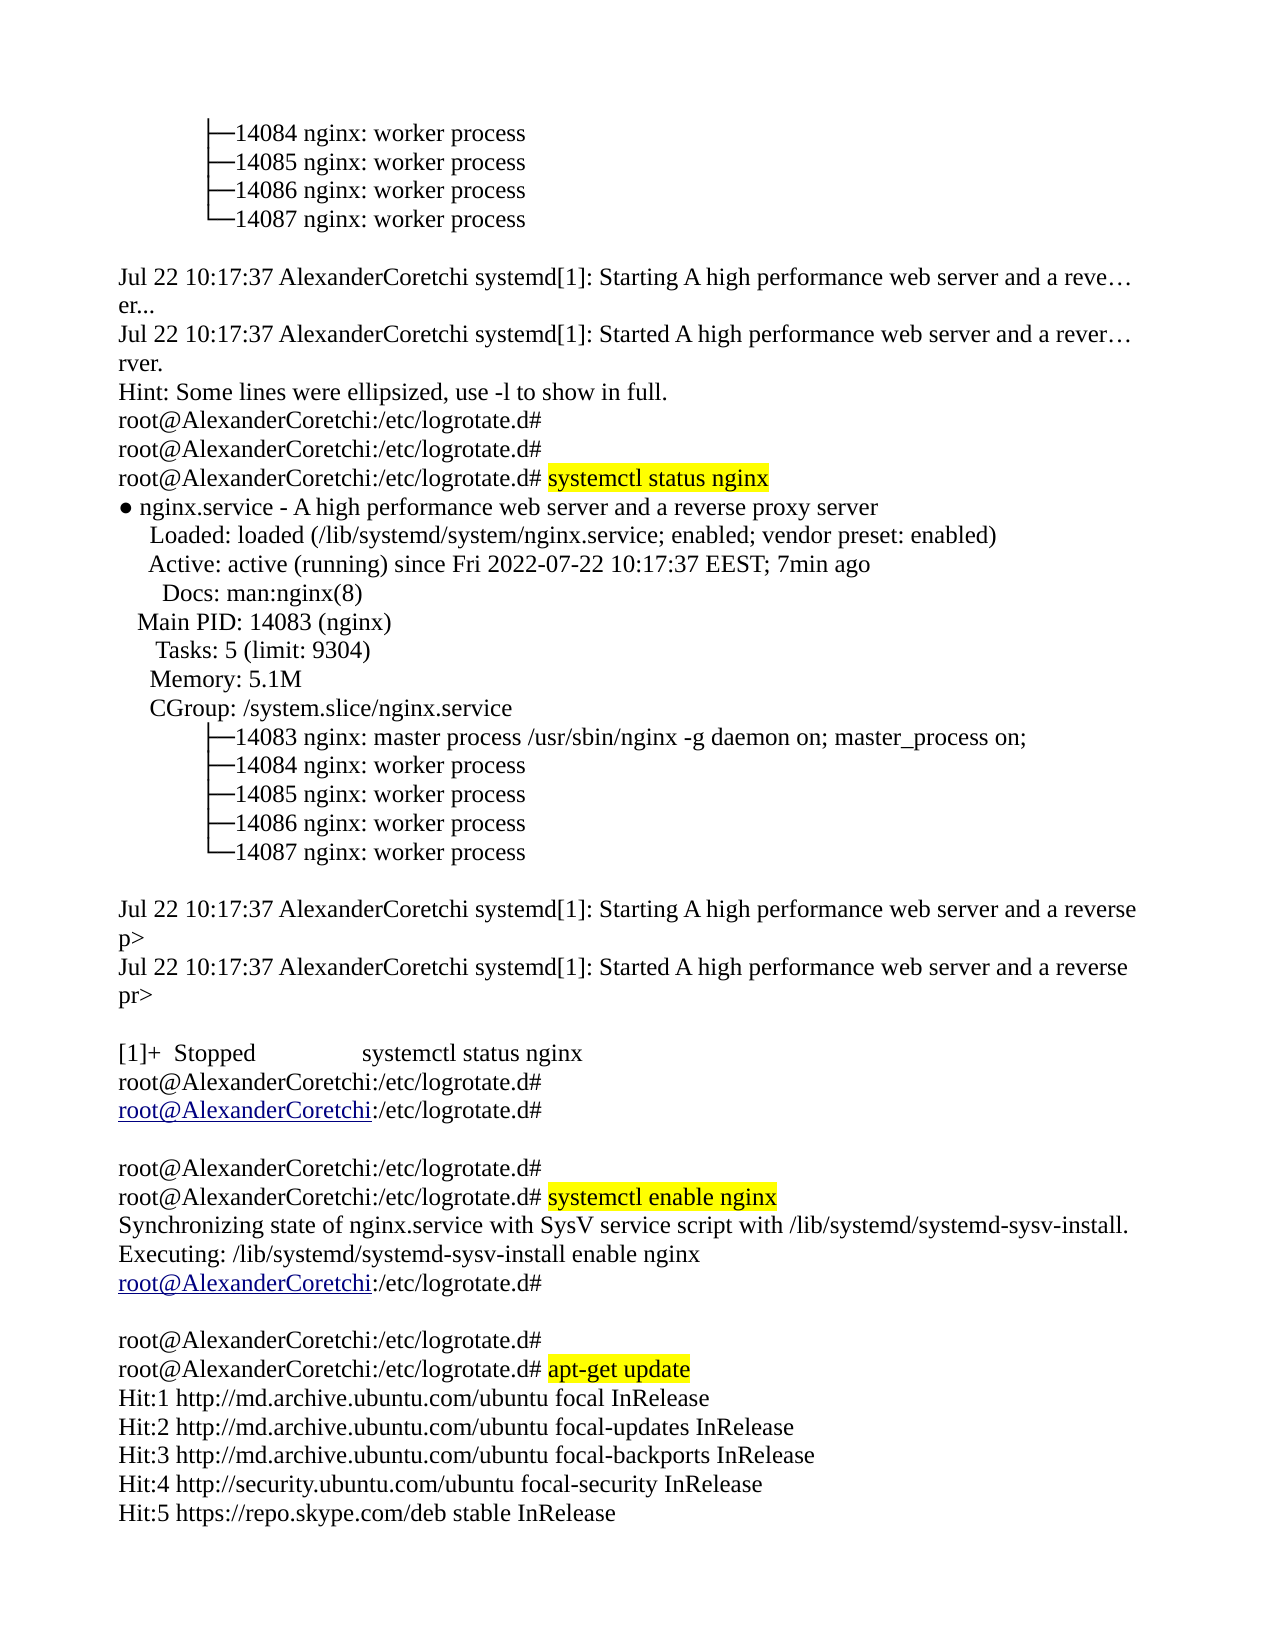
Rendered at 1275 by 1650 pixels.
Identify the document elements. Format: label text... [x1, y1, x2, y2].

text ├─14086 nginx: worker process [118, 176, 207, 204]
text ├─14085 nginx: worker process [209, 779, 1157, 808]
text Memory: 5.1M [118, 664, 1157, 693]
text ├─14083 nginx: master process /usr/sbin/nginx -g daemon on; master_process on; [118, 722, 207, 751]
text Main PID: 14083 (nginx) [118, 607, 1157, 636]
text root@AlexanderCoretchi:/etc/logrotate.d# systemctl status nginx [118, 463, 1157, 492]
text └─14087 nginx: worker process [118, 837, 1157, 866]
text Synchronizing state of nginx.service with SysV service script with /lib/systemd/systemd-sysv-install. [118, 1211, 1157, 1239]
text root@AlexanderCoretchi:/etc/logrotate.d# [118, 1326, 1157, 1354]
text root@AlexanderCoretchi:/etc/logrotate.d# apt-get update [118, 1354, 1157, 1383]
text root@AlexanderCoretchi:/etc/logrotate.d# [118, 1268, 1157, 1297]
text root@AlexanderCoretchi:/etc/logrotate.d# [118, 1096, 1157, 1124]
text Jul 22 10:17:37 AlexanderCoretchi systemd[1]: Started A high performance web server and a rever…rver. [118, 319, 1157, 377]
text ├─14086 nginx: worker process [118, 808, 207, 837]
text Hit:4 http://security.ubuntu.com/ubuntu focal-security InRelease [118, 1469, 1157, 1498]
text Hint: Some lines were ellipsized, use -l to show in full. [118, 377, 1157, 406]
text Executing: /lib/systemd/systemd-sysv-install enable nginx [118, 1239, 1157, 1268]
text ├─14084 nginx: worker process [118, 118, 207, 147]
text ├─14084 nginx: worker process [209, 751, 1157, 779]
text root@AlexanderCoretchi:/etc/logrotate.d# [118, 406, 1157, 434]
text root@AlexanderCoretchi:/etc/logrotate.d# [118, 1067, 1157, 1096]
text Jul 22 10:17:37 AlexanderCoretchi systemd[1]: Starting A high performance web server and a reve…er... [118, 262, 1157, 319]
text Jul 22 10:17:37 AlexanderCoretchi systemd[1]: Starting A high performance web server and a reverse p> [118, 894, 1157, 952]
text Hit:5 https://repo.skype.com/deb stable InRelease [118, 1498, 1157, 1527]
text └─14087 nginx: worker process [118, 204, 1157, 233]
text ├─14084 nginx: worker process [209, 118, 1157, 147]
text [1]+ Stopped systemctl status nginx [118, 1038, 1157, 1067]
text Hit:3 http://md.archive.ubuntu.com/ubuntu focal-backports InRelease [118, 1441, 1157, 1469]
text ├─14084 nginx: worker process [118, 751, 207, 779]
text ├─14085 nginx: worker process [118, 779, 207, 808]
text root@AlexanderCoretchi:/etc/logrotate.d# [118, 434, 1157, 463]
text Hit:1 http://md.archive.ubuntu.com/ubuntu focal InRelease [118, 1383, 1157, 1412]
text ├─14086 nginx: worker process [209, 808, 1157, 837]
text ● nginx.service - A high performance web server and a reverse proxy server [118, 492, 1157, 521]
text CGroup: /system.slice/nginx.service [118, 693, 1157, 722]
text Tasks: 5 (limit: 9304) [118, 636, 1157, 664]
text root@AlexanderCoretchi:/etc/logrotate.d# [118, 1153, 1157, 1182]
text Hit:2 http://md.archive.ubuntu.com/ubuntu focal-updates InRelease [118, 1412, 1157, 1441]
text Docs: man:nginx(8) [118, 578, 1157, 607]
text Active: active (running) since Fri 2022-07-22 10:17:37 EEST; 7min ago [118, 549, 1157, 578]
text root@AlexanderCoretchi:/etc/logrotate.d# systemctl enable nginx [118, 1182, 1157, 1211]
text ├─14085 nginx: worker process [209, 147, 1157, 176]
text ├─14085 nginx: worker process [118, 147, 207, 176]
text ├─14086 nginx: worker process [209, 176, 1157, 204]
text Loaded: loaded (/lib/systemd/system/nginx.service; enabled; vendor preset: enabled) [118, 521, 1157, 549]
text Jul 22 10:17:37 AlexanderCoretchi systemd[1]: Started A high performance web server and a reverse pr> [118, 952, 1157, 1009]
text ├─14083 nginx: master process /usr/sbin/nginx -g daemon on; master_process on; [209, 722, 1157, 751]
